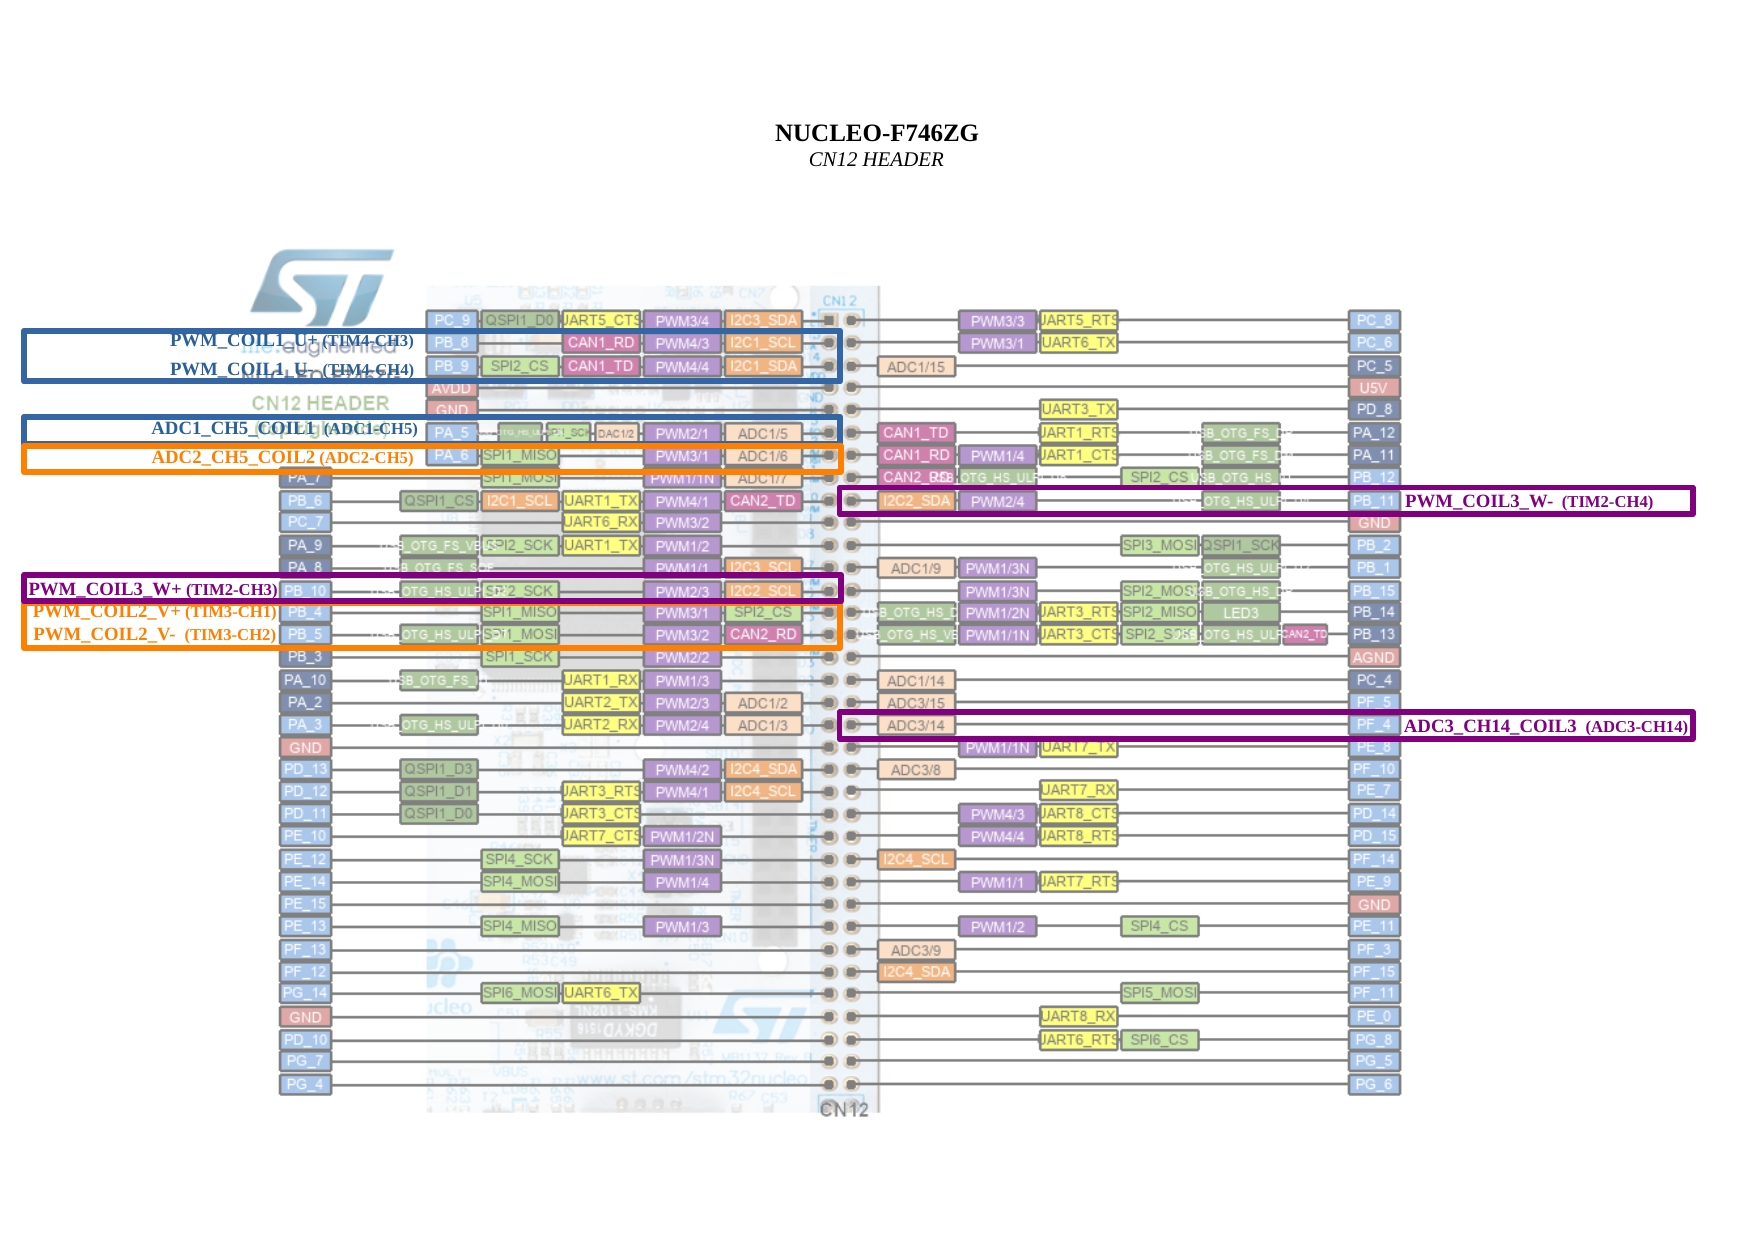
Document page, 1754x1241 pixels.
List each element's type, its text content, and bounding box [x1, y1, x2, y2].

text CN12 HEADER [118, 147, 1636, 171]
picture [210, 1123, 1423, 1134]
text NUCLEO-F746ZG [118, 118, 1636, 147]
picture [210, 219, 1423, 227]
